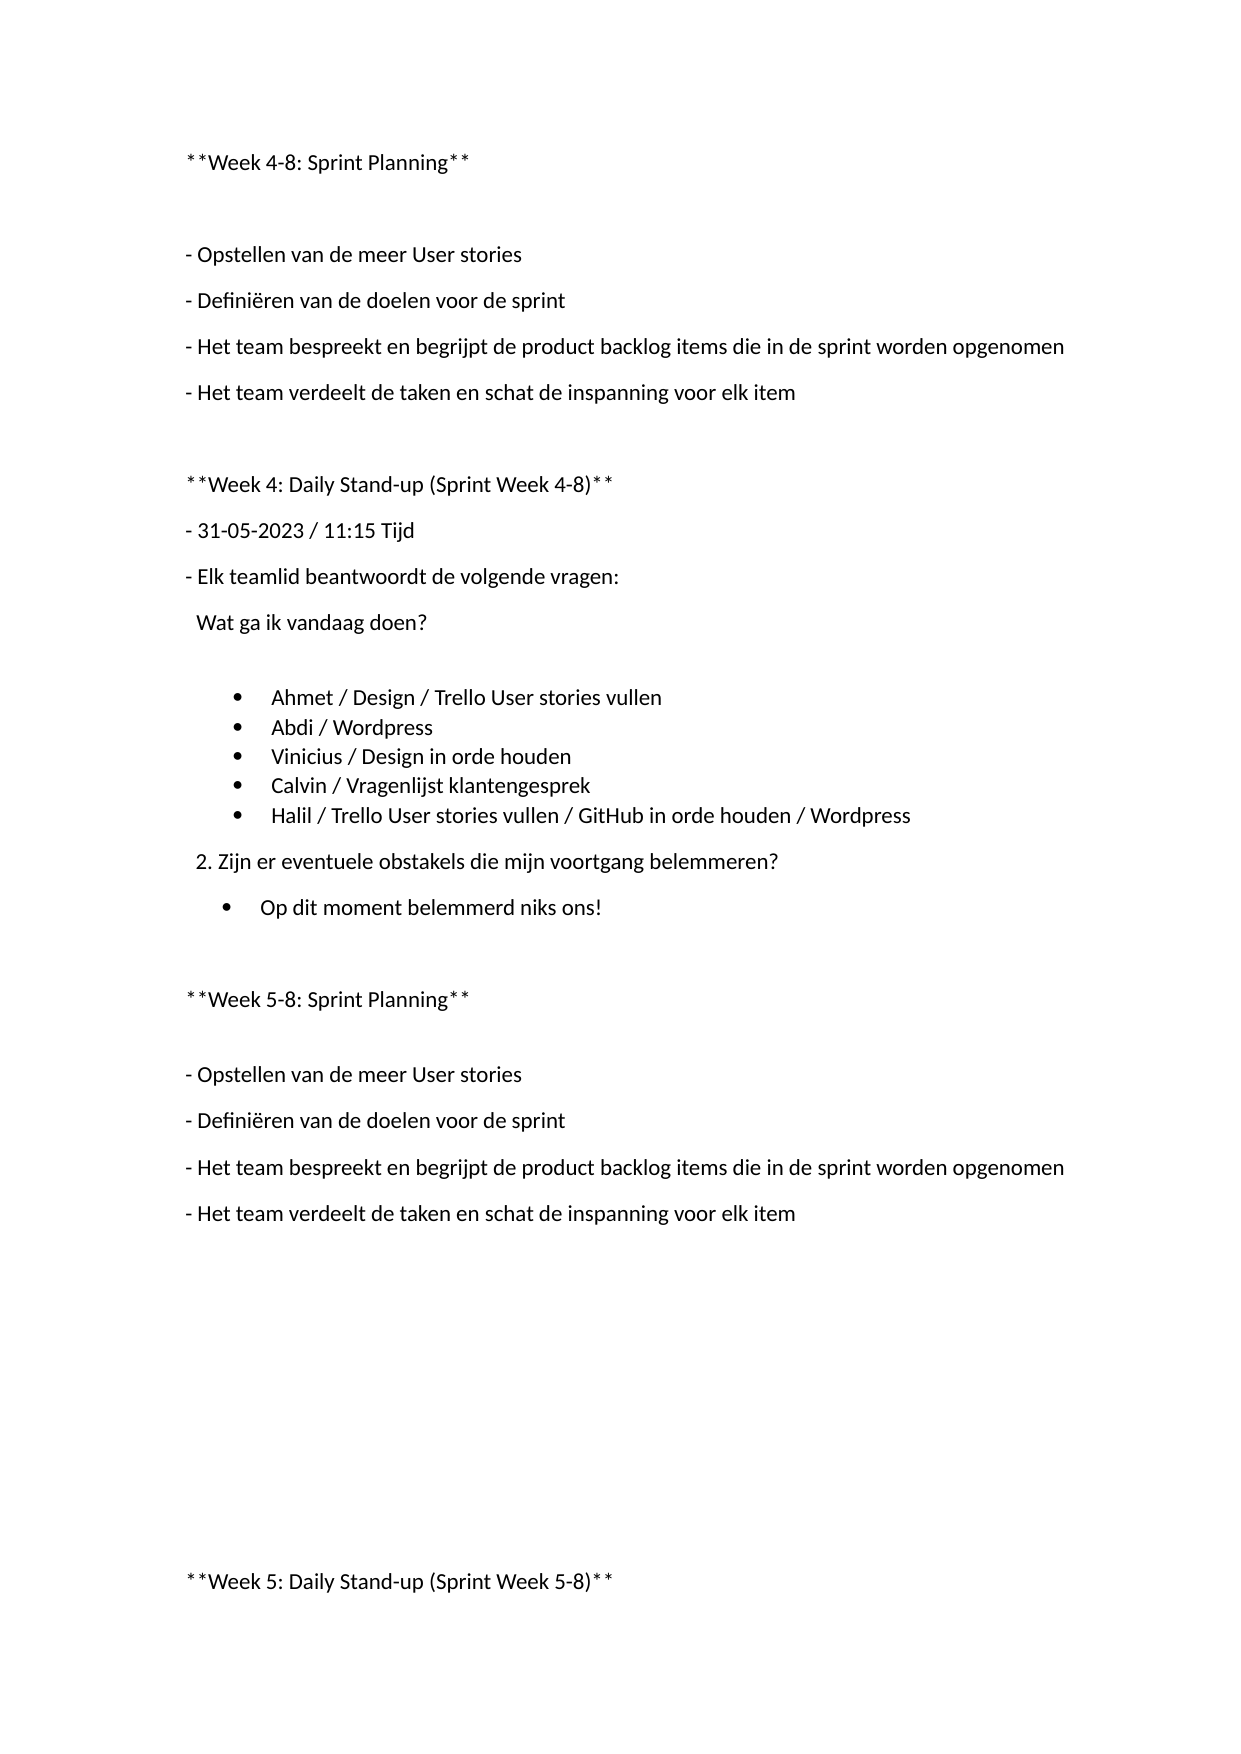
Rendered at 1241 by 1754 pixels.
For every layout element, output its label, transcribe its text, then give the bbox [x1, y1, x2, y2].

list Abdi / Wordpress [233, 713, 1093, 741]
text - Elk teamlid beantwoordt de volgende vragen: [185, 562, 1093, 590]
text - Opstellen van de meer User stories [185, 1061, 1093, 1088]
list Vinicius / Design in orde houden [233, 742, 1093, 770]
text **Week 5-8: Sprint Planning** [148, 985, 1093, 1042]
text 2. Zijn er eventuele obstakels die mijn voortgang belemmeren? [185, 847, 1093, 875]
list Ahmet / Design / Trello User stories vullen [233, 683, 1093, 711]
text **Week 4-8: Sprint Planning** [148, 148, 1093, 176]
text **Week 5: Daily Stand-up (Sprint Week 5-8)** [185, 1567, 1093, 1595]
list Calvin / Vragenlijst klantengesprek [233, 772, 1093, 799]
text Wat ga ik vandaag doen? [196, 608, 1093, 665]
text - Het team verdeelt de taken en schat de inspanning voor elk item [185, 1199, 1093, 1227]
text - Het team bespreekt en begrijpt de product backlog items die in de sprint worden opgenomen [185, 332, 1093, 360]
text - Definiëren van de doelen voor de sprint [185, 286, 1093, 314]
text - Het team bespreekt en begrijpt de product backlog items die in de sprint worden opgenomen [185, 1153, 1093, 1181]
text - Definiëren van de doelen voor de sprint [185, 1107, 1093, 1134]
list Op dit moment belemmerd niks ons! [223, 893, 1093, 921]
list Halil / Trello User stories vullen / GitHub in orde houden / Wordpress [233, 801, 1093, 829]
text - Opstellen van de meer User stories [185, 240, 1093, 268]
text - 31-05-2023 / 11:15 Tijd [185, 516, 1093, 544]
text - Het team verdeelt de taken en schat de inspanning voor elk item [185, 378, 1093, 406]
text **Week 4: Daily Stand-up (Sprint Week 4-8)** [185, 470, 1093, 498]
